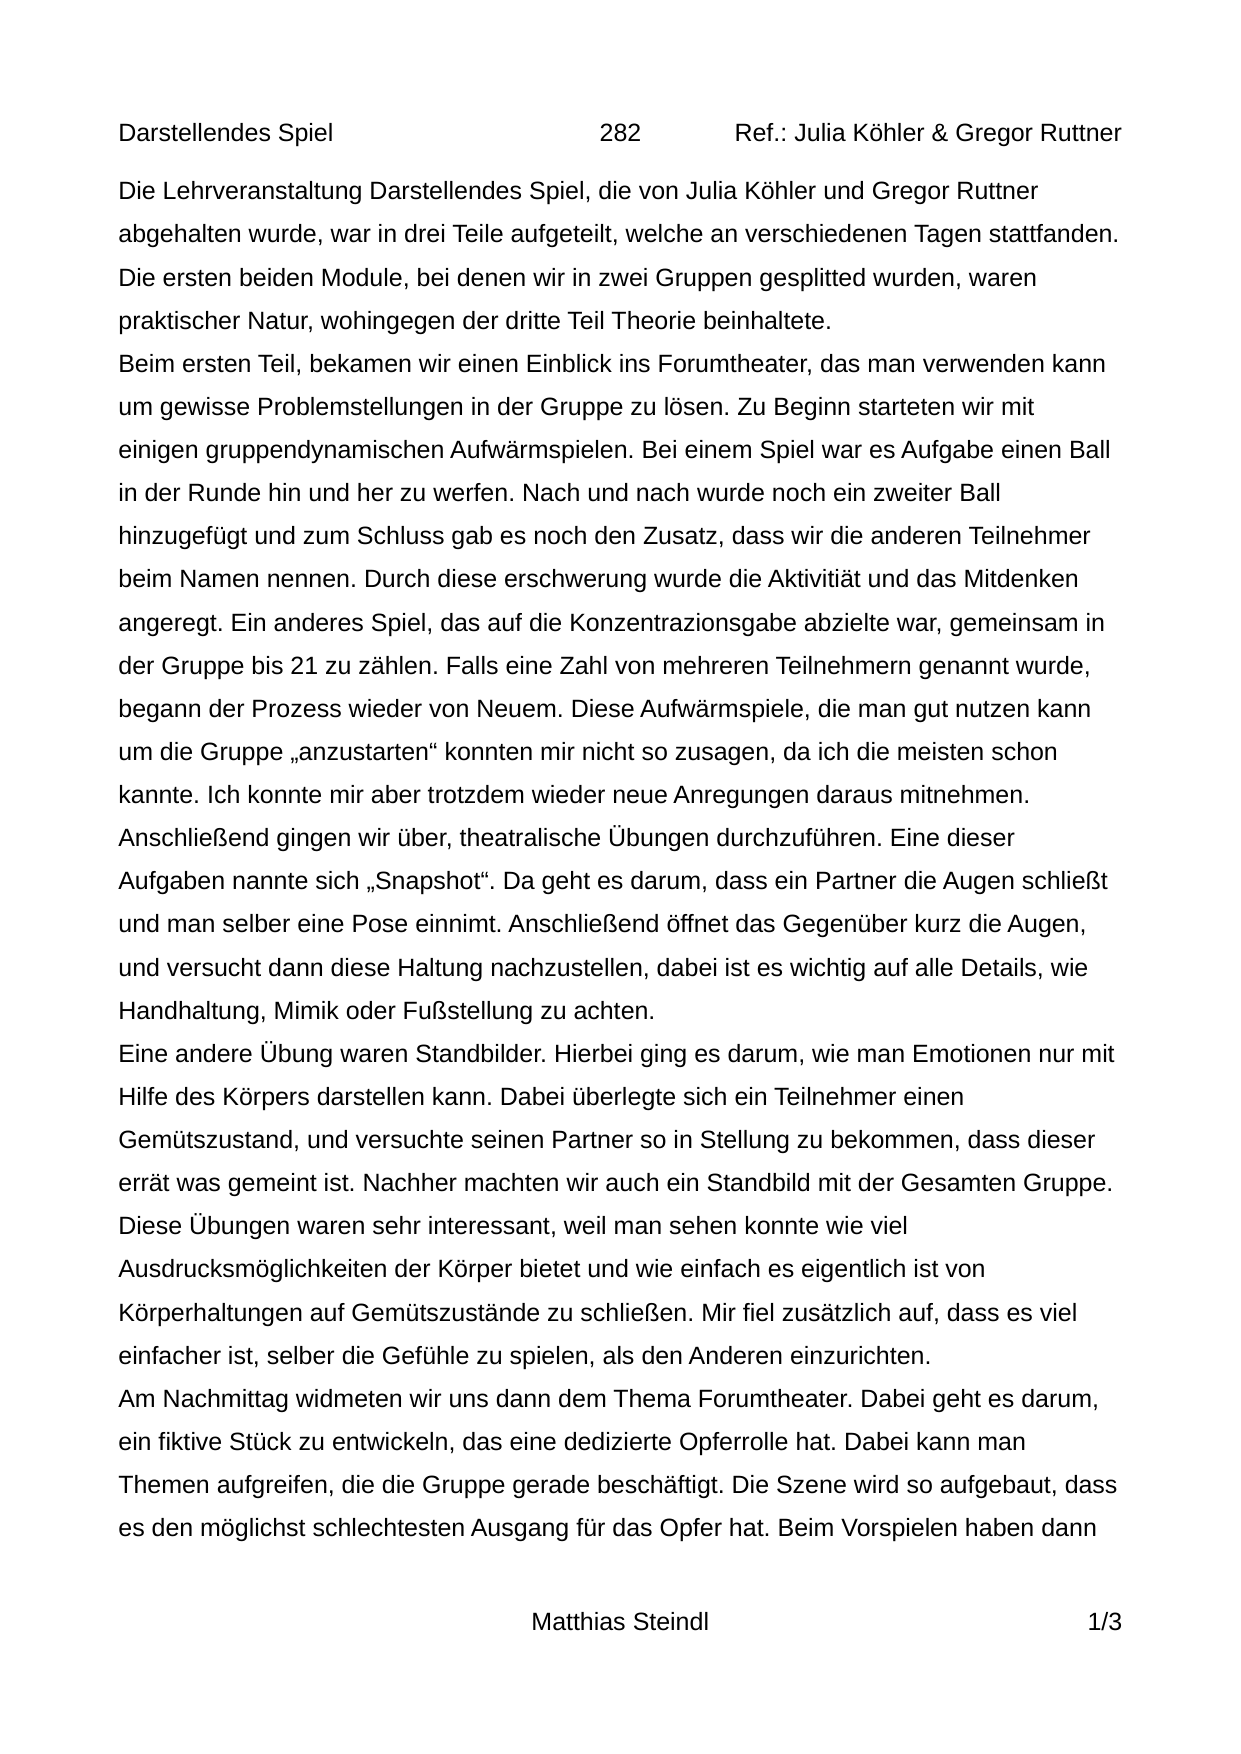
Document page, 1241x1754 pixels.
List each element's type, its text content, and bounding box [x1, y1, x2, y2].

text Die ersten beiden Module, bei denen wir in zwei Gruppen gesplitted wurden, waren praktischer Natur, wohingegen der dritte Teil Theorie beinhaltete. [118, 263, 1122, 334]
text Die Lehrveranstaltung Darstellendes Spiel, die von Julia Köhler und Gregor Ruttner abgehalten wurde, war in drei Teile aufgeteilt, welche an verschiedenen Tagen stattfanden. [118, 176, 1122, 248]
text Am Nachmittag widmeten wir uns dann dem Thema Forumtheater. Dabei geht es darum, ein fiktive Stück zu entwickeln, das eine dedizierte Opferrolle hat. Dabei kann man Themen aufgreifen, die die Gruppe gerade beschäftigt. Die Szene wird so aufgebaut, dass es den möglichst schlechtesten Ausgang für das Opfer hat. Beim Vorspielen haben dann [118, 1384, 1122, 1542]
text Beim ersten Teil, bekamen wir einen Einblick ins Forumtheater, das man verwenden kann um gewisse Problemstellungen in der Gruppe zu lösen. Zu Beginn starteten wir mit einigen gruppendynamischen Aufwärmspielen. Bei einem Spiel war es Aufgabe einen Ball in der Runde hin und her zu werfen. Nach und nach wurde noch ein zweiter Ball hinzugefügt und zum Schluss gab es noch den Zusatz, dass wir die anderen Teilnehmer beim Namen nennen. Durch diese erschwerung wurde die Aktivitiät und das Mitdenken angeregt. Ein anderes Spiel, das auf die Konzentrazionsgabe abzielte war, gemeinsam in der Gruppe bis 21 zu zählen. Falls eine Zahl von mehreren Teilnehmern genannt wurde, begann der Prozess wieder von Neuem. Diese Aufwärmspiele, die man gut nutzen kann um die Gruppe „anzustarten“ konnten mir nicht so zusagen, da ich die meisten schon kannte. Ich konnte mir aber trotzdem wieder neue Anregungen daraus mitnehmen. [118, 349, 1122, 809]
text Eine andere Übung waren Standbilder. Hierbei ging es darum, wie man Emotionen nur mit Hilfe des Körpers darstellen kann. Dabei überlegte sich ein Teilnehmer einen Gemütszustand, und versuchte seinen Partner so in Stellung zu bekommen, dass dieser errät was gemeint ist. Nachher machten wir auch ein Standbild mit der Gesamten Gruppe. Diese Übungen waren sehr interessant, weil man sehen konnte wie viel Ausdrucksmöglichkeiten der Körper bietet und wie einfach es eigentlich ist von Körperhaltungen auf Gemütszustände zu schließen. Mir fiel zusätzlich auf, dass es viel einfacher ist, selber die Gefühle zu spielen, als den Anderen einzurichten. [118, 1039, 1122, 1369]
text Anschließend gingen wir über, theatralische Übungen durchzuführen. Eine dieser Aufgaben nannte sich „Snapshot“. Da geht es darum, dass ein Partner die Augen schließt und man selber eine Pose einnimt. Anschließend öffnet das Gegenüber kurz die Augen, und versucht dann diese Haltung nachzustellen, dabei ist es wichtig auf alle Details, wie Handhaltung, Mimik oder Fußstellung zu achten. [118, 823, 1122, 1024]
